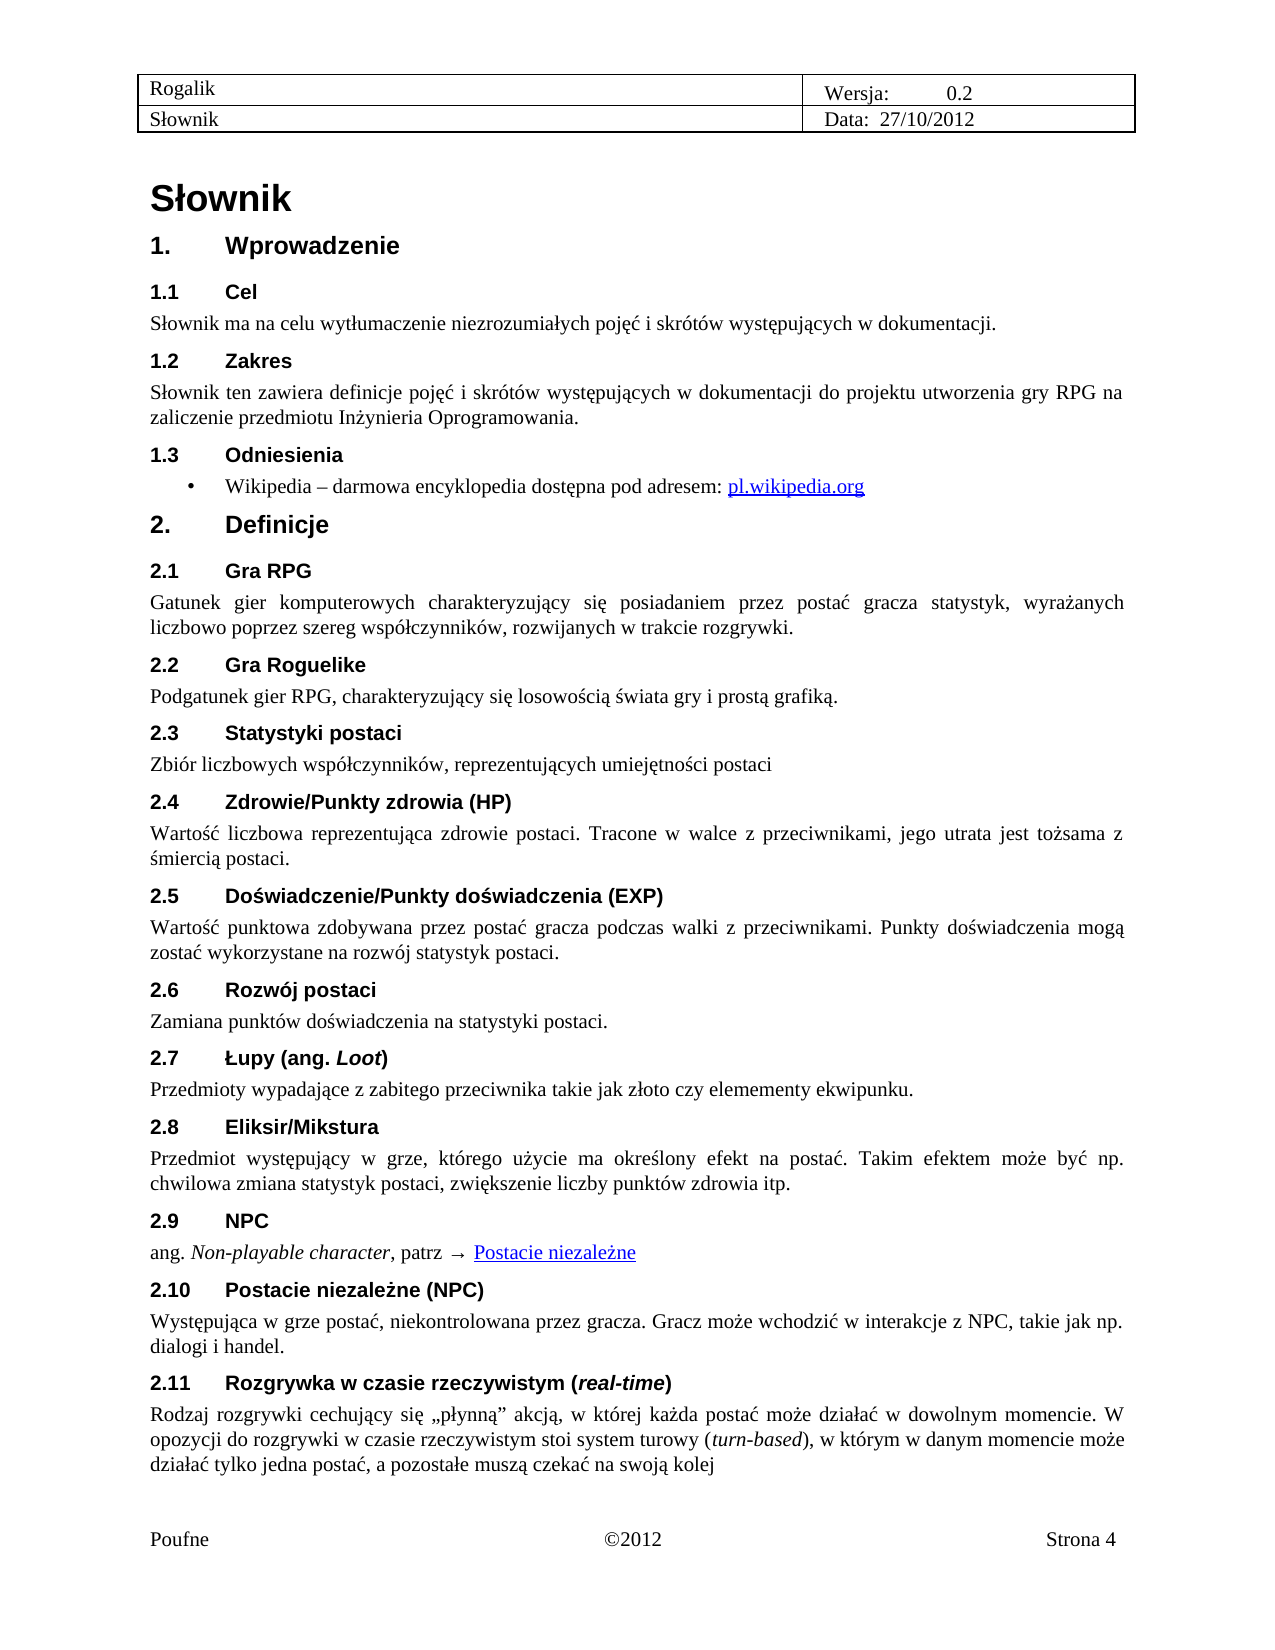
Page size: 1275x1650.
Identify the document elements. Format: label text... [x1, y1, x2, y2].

subtitle Rozwój postaci [150, 976, 1125, 1001]
text Gatunek gier komputerowych charakteryzujący się posiadaniem przez postać gracza statystyk, wyrażanych liczbowo poprzez szereg współczynników, rozwijanych w trakcie rozgrywki. [150, 589, 1125, 639]
list Wikipedia – darmowa encyklopedia dostępna pod adresem: pl.wikipedia.org [187, 473, 1125, 498]
text Zamiana punktów doświadczenia na statystyki postaci. [150, 1008, 1125, 1033]
subtitle Postacie niezależne (NPC) [150, 1276, 1125, 1301]
subtitle Gra RPG [150, 558, 1125, 583]
text Wartość punktowa zdobywana przez postać gracza podczas walki z przeciwnikami. Punkty doświadczenia mogą zostać wykorzystane na rozwój statystyk postaci. [150, 914, 1125, 964]
subtitle Rozgrywka w czasie rzeczywistym (real-time) [150, 1370, 1125, 1395]
subtitle Wprowadzenie [150, 231, 1125, 260]
subtitle Zdrowie/Punkty zdrowia (HP) [150, 789, 1125, 814]
text Przedmioty wypadające z zabitego przeciwnika takie jak złoto czy elemementy ekwipunku. [150, 1076, 1125, 1101]
subtitle Doświadczenie/Punkty doświadczenia (EXP) [150, 883, 1125, 908]
subtitle Statystyki postaci [150, 720, 1125, 745]
text Podgatunek gier RPG, charakteryzujący się losowością świata gry i prostą grafiką. [150, 683, 1125, 708]
text Występująca w grze postać, niekontrolowana przez gracza. Gracz może wchodzić w interakcje z NPC, takie jak np. dialogi i handel. [150, 1308, 1125, 1358]
subtitle NPC [150, 1208, 1125, 1233]
subtitle Cel [150, 279, 1125, 304]
text Słownik ma na celu wytłumaczenie niezrozumiałych pojęć i skrótów występujących w dokumentacji. [150, 310, 1125, 335]
text Wartość liczbowa reprezentująca zdrowie postaci. Tracone w walce z przeciwnikami, jego utrata jest tożsama z śmiercią postaci. [150, 820, 1125, 870]
text Słownik ten zawiera definicje pojęć i skrótów występujących w dokumentacji do projektu utworzenia gry RPG na zaliczenie przedmiotu Inżynieria Oprogramowania. [150, 379, 1125, 429]
subtitle Łupy (ang. Loot) [150, 1045, 1125, 1070]
text ang. Non-playable character, patrz → Postacie niezależne [150, 1239, 1125, 1264]
subtitle Eliksir/Mikstura [150, 1114, 1125, 1139]
subtitle Odniesienia [150, 441, 1125, 466]
text Rodzaj rozgrywki cechujący się „płynną” akcją, w której każda postać może działać w dowolnym momencie. W opozycji do rozgrywki w czasie rzeczywistym stoi system turowy (turn-based), w którym w danym momencie może działać tylko jedna postać, a pozostałe muszą czekać na swoją kolej [150, 1401, 1125, 1476]
subtitle Zakres [150, 348, 1125, 373]
text Słownik [150, 176, 1125, 219]
text Przedmiot występujący w grze, którego użycie ma określony efekt na postać. Takim efektem może być np. chwilowa zmiana statystyk postaci, zwiększenie liczby punktów zdrowia itp. [150, 1145, 1125, 1195]
subtitle Definicje [150, 510, 1125, 539]
text Zbiór liczbowych współczynników, reprezentujących umiejętności postaci [150, 751, 1125, 776]
subtitle Gra Roguelike [150, 651, 1125, 676]
